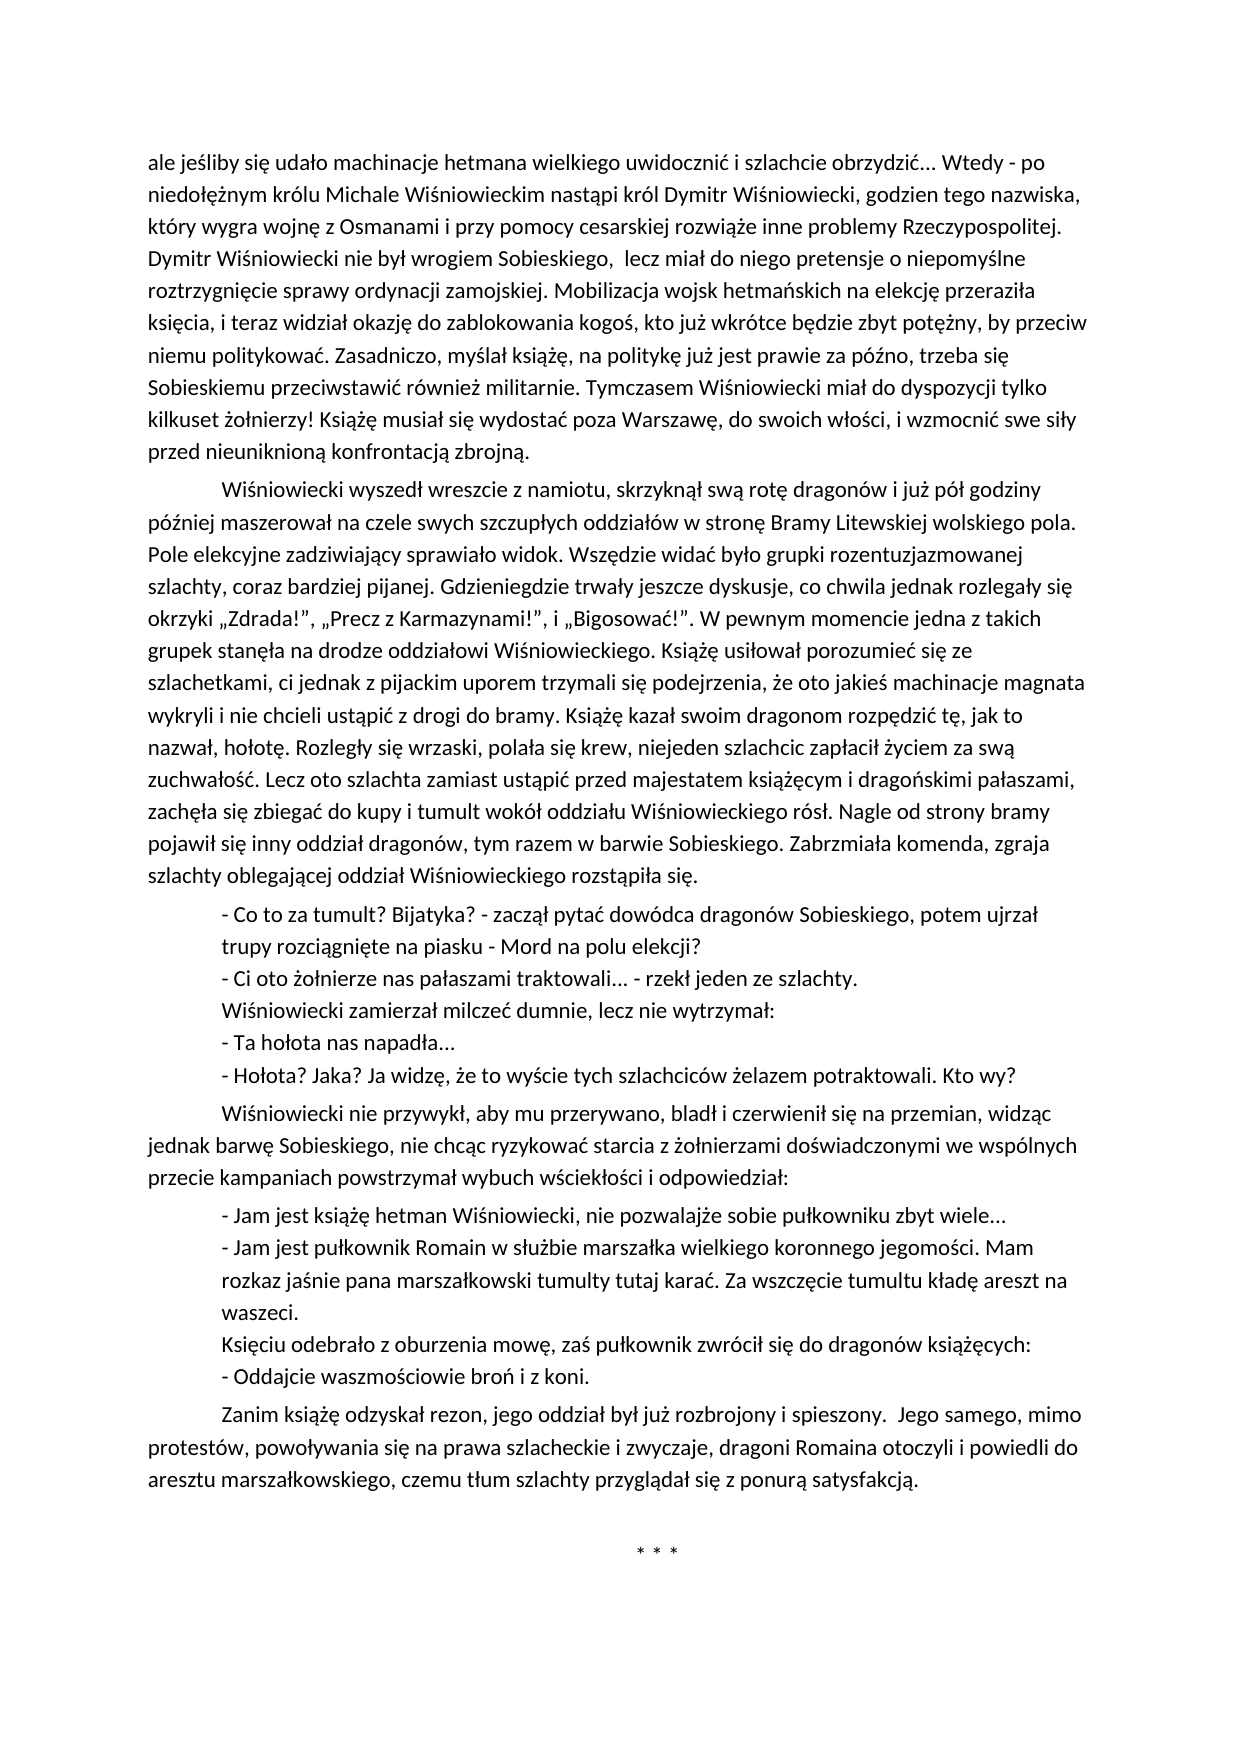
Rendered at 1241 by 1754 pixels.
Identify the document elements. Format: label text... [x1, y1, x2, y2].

text Wiśniowiecki zamierzał milczeć dumnie, lecz nie wytrzymał: [221, 996, 1093, 1024]
text Zanim książę odzyskał rezon, jego oddział był już rozbrojony i spieszony. Jego samego, mimo protestów, powoływania się na prawa szlacheckie i zwyczaje, dragoni Romaina otoczyli i powiedli do aresztu marszałkowskiego, czemu tłum szlachty przyglądał się z ponurą satysfakcją. [148, 1400, 1093, 1493]
text - Jam jest książę hetman Wiśniowiecki, nie pozwalajże sobie pułkowniku zbyt wiele... [221, 1201, 1093, 1229]
text - Ta hołota nas napadła... [221, 1028, 1093, 1057]
text ale jeśliby się udało machinacje hetmana wielkiego uwidocznić i szlachcie obrzydzić... Wtedy - po niedołężnym królu Michale Wiśniowieckim nastąpi król Dymitr Wiśniowiecki, godzien tego nazwiska, który wygra wojnę z Osmanami i przy pomocy cesarskiej rozwiąże inne problemy Rzeczypospolitej. Dymitr Wiśniowiecki nie był wrogiem Sobieskiego, lecz miał do niego pretensje o niepomyślne roztrzygnięcie sprawy ordynacji zamojskiej. Mobilizacja wojsk hetmańskich na elekcję przeraziła księcia, i teraz widział okazję do zablokowania kogoś, kto już wkrótce będzie zbyt potężny, by przeciw niemu politykować. Zasadniczo, myślał książę, na politykę już jest prawie za późno, trzeba się Sobieskiemu przeciwstawić również militarnie. Tymczasem Wiśniowiecki miał do dyspozycji tylko kilkuset żołnierzy! Książę musiał się wydostać poza Warszawę, do swoich włości, i wzmocnić swe siły przed nieuniknioną konfrontacją zbrojną. [148, 148, 1093, 465]
text - Jam jest pułkownik Romain w służbie marszałka wielkiego koronnego jegomości. Mam rozkaz jaśnie pana marszałkowski tumulty tutaj karać. Za wszczęcie tumultu kładę areszt na waszeci. [221, 1233, 1093, 1326]
text Wiśniowiecki wyszedł wreszcie z namiotu, skrzyknął swą rotę dragonów i już pół godziny później maszerował na czele swych szczupłych oddziałów w stronę Bramy Litewskiej wolskiego pola. Pole elekcyjne zadziwiający sprawiało widok. Wszędzie widać było grupki rozentuzjazmowanej szlachty, coraz bardziej pijanej. Gdzieniegdzie trwały jeszcze dyskusje, co chwila jednak rozlegały się okrzyki „Zdrada!”, „Precz z Karmazynami!”, i „Bigosować!”. W pewnym momencie jedna z takich grupek stanęła na drodze oddziałowi Wiśniowieckiego. Książę usiłował porozumieć się ze szlachetkami, ci jednak z pijackim uporem trzymali się podejrzenia, że oto jakieś machinacje magnata wykryli i nie chcieli ustąpić z drogi do bramy. Książę kazał swoim dragonom rozpędzić tę, jak to nazwał, hołotę. Rozległy się wrzaski, polała się krew, niejeden szlachcic zapłacił życiem za swą zuchwałość. Lecz oto szlachta zamiast ustąpić przed majestatem książęcym i dragońskimi pałaszami, zachęła się zbiegać do kupy i tumult wokół oddziału Wiśniowieckiego rósł. Nagle od strony bramy pojawił się inny oddział dragonów, tym razem w barwie Sobieskiego. Zabrzmiała komenda, zgraja szlachty oblegającej oddział Wiśniowieckiego rozstąpiła się. [148, 475, 1093, 890]
text - Oddajcie waszmościowie broń i z koni. [221, 1362, 1093, 1390]
text - Co to za tumult? Bijatyka? - zaczął pytać dowódca dragonów Sobieskiego, potem ujrzał trupy rozciągnięte na piasku - Mord na polu elekcji? [221, 900, 1093, 960]
text Wiśniowiecki nie przywykł, aby mu przerywano, bladł i czerwienił się na przemian, widząc jednak barwę Sobieskiego, nie chcąc ryzykować starcia z żołnierzami doświadczonymi we wspólnych przecie kampaniach powstrzymał wybuch wściekłości i odpowiedział: [148, 1099, 1093, 1191]
text * * * [148, 1541, 1093, 1569]
text Księciu odebrało z oburzenia mowę, zaś pułkownik zwrócił się do dragonów książęcych: [221, 1330, 1093, 1358]
text - Hołota? Jaka? Ja widzę, że to wyście tych szlachciców żelazem potraktowali. Kto wy? [221, 1061, 1093, 1089]
text - Ci oto żołnierze nas pałaszami traktowali... - rzekł jeden ze szlachty. [221, 964, 1093, 992]
